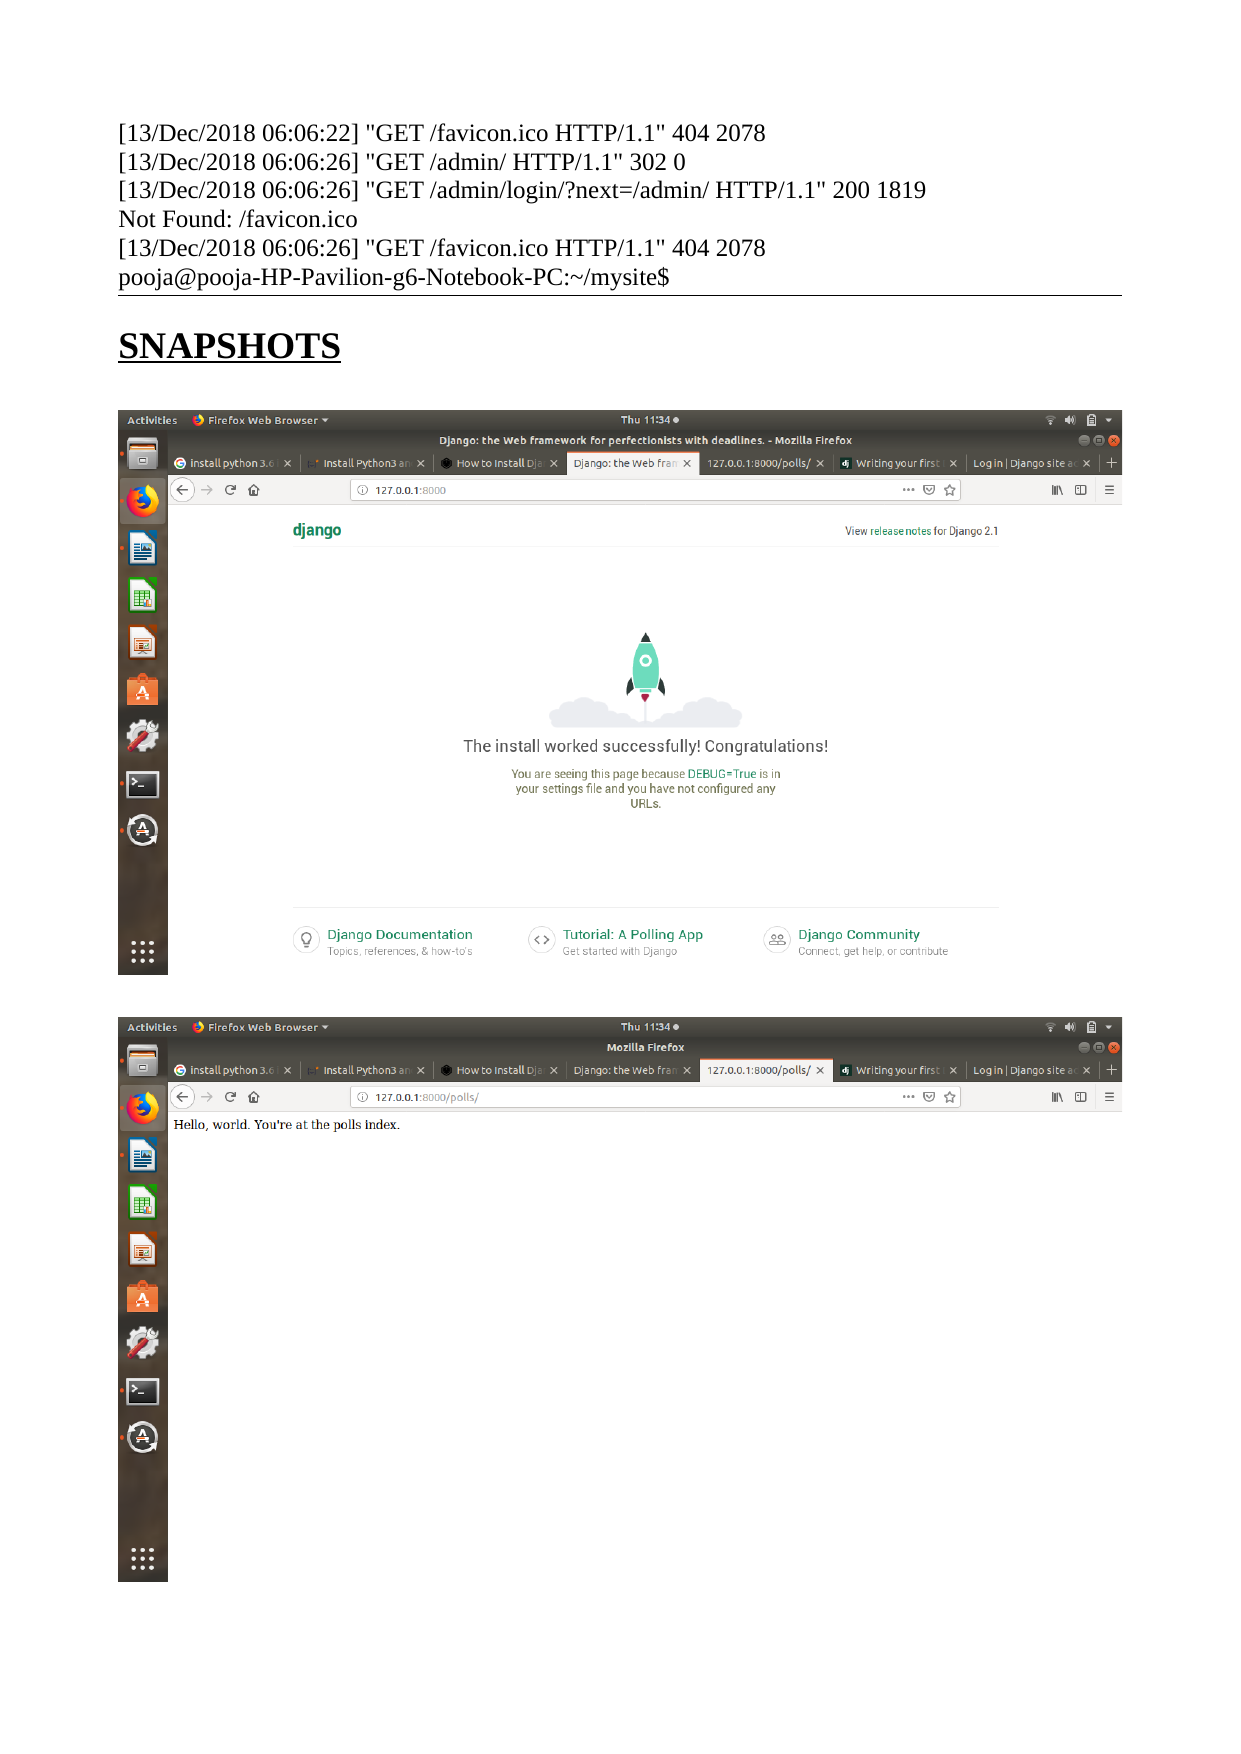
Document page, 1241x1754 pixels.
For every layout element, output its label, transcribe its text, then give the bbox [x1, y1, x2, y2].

text pooja@pooja-HP-Pavilion-g6-Notebook-PC:~/mysite$ [118, 262, 1122, 295]
text [13/Dec/2018 06:06:26] "GET /admin/login/?next=/admin/ HTTP/1.1" 200 1819 [118, 176, 1122, 204]
text [13/Dec/2018 06:06:26] "GET /admin/ HTTP/1.1" 302 0 [118, 147, 1122, 176]
text [13/Dec/2018 06:06:22] "GET /favicon.ico HTTP/1.1" 404 2078 [118, 118, 1122, 147]
text SNAPSHOTS [118, 324, 1122, 367]
text [13/Dec/2018 06:06:26] "GET /favicon.ico HTTP/1.1" 404 2078 [118, 233, 1122, 262]
picture [118, 1017, 1123, 1582]
picture [118, 410, 1123, 975]
text Not Found: /favicon.ico [118, 204, 1122, 233]
